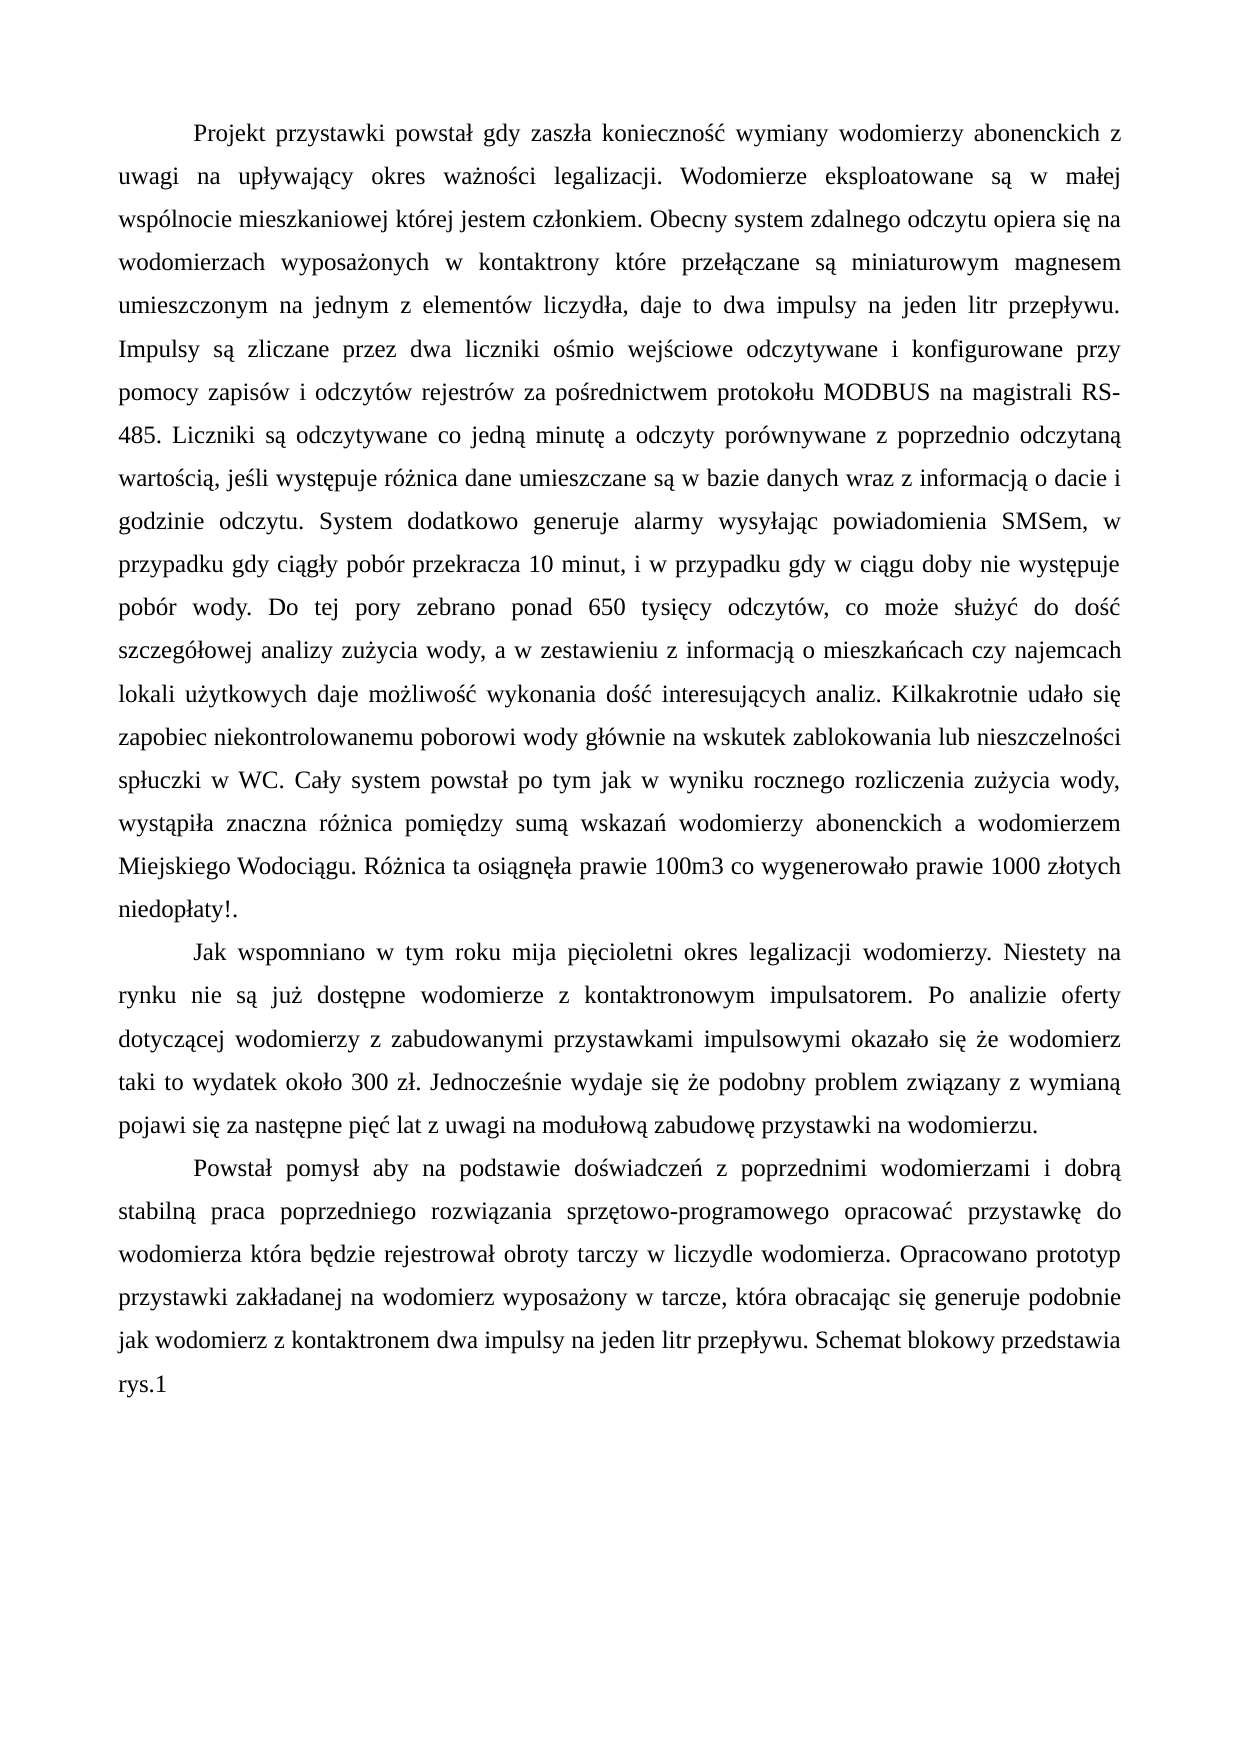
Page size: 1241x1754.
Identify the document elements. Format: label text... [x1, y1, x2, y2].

text Powstał pomysł aby na podstawie doświadczeń z poprzednimi wodomierzami i dobrą stabilną praca poprzedniego rozwiązania sprzętowo-programowego opracować przystawkę do wodomierza która będzie rejestrował obroty tarczy w liczydle wodomierza. Opracowano prototyp przystawki zakładanej na wodomierz wyposażony w tarcze, która obracając się generuje podobnie jak wodomierz z kontaktronem dwa impulsy na jeden litr przepływu. Schemat blokowy przedstawia rys.1 [118, 1153, 1122, 1397]
text Jak wspomniano w tym roku mija pięcioletni okres legalizacji wodomierzy. Niestety na rynku nie są już dostępne wodomierze z kontaktronowym impulsatorem. Po analizie oferty dotyczącej wodomierzy z zabudowanymi przystawkami impulsowymi okazało się że wodomierz taki to wydatek około 300 zł. Jednocześnie wydaje się że podobny problem związany z wymianą pojawi się za następne pięć lat z uwagi na modułową zabudowę przystawki na wodomierzu. [118, 937, 1122, 1139]
text Projekt przystawki powstał gdy zaszła konieczność wymiany wodomierzy abonenckich z uwagi na upływający okres ważności legalizacji. Wodomierze eksploatowane są w małej wspólnocie mieszkaniowej której jestem członkiem. Obecny system zdalnego odczytu opiera się na wodomierzach wyposażonych w kontaktrony które przełączane są miniaturowym magnesem umieszczonym na jednym z elementów liczydła, daje to dwa impulsy na jeden litr przepływu. Impulsy są zliczane przez dwa liczniki ośmio wejściowe odczytywane i konfigurowane przy pomocy zapisów i odczytów rejestrów za pośrednictwem protokołu MODBUS na magistrali RS-485. Liczniki są odczytywane co jedną minutę a odczyty porównywane z poprzednio odczytaną wartością, jeśli występuje różnica dane umieszczane są w bazie danych wraz z informacją o dacie i godzinie odczytu. System dodatkowo generuje alarmy wysyłając powiadomienia SMSem, w przypadku gdy ciągły pobór przekracza 10 minut, i w przypadku gdy w ciągu doby nie występuje pobór wody. Do tej pory zebrano ponad 650 tysięcy odczytów, co może służyć do dość szczegółowej analizy zużycia wody, a w zestawieniu z informacją o mieszkańcach czy najemcach lokali użytkowych daje możliwość wykonania dość interesujących analiz. Kilkakrotnie udało się zapobiec niekontrolowanemu poborowi wody głównie na wskutek zablokowania lub nieszczelności spłuczki w WC. Cały system powstał po tym jak w wyniku rocznego rozliczenia zużycia wody, wystąpiła znaczna różnica pomiędzy sumą wskazań wodomierzy abonenckich a wodomierzem Miejskiego Wodociągu. Różnica ta osiągnęła prawie 100m3 co wygenerowało prawie 1000 złotych niedopłaty!. [118, 118, 1122, 923]
